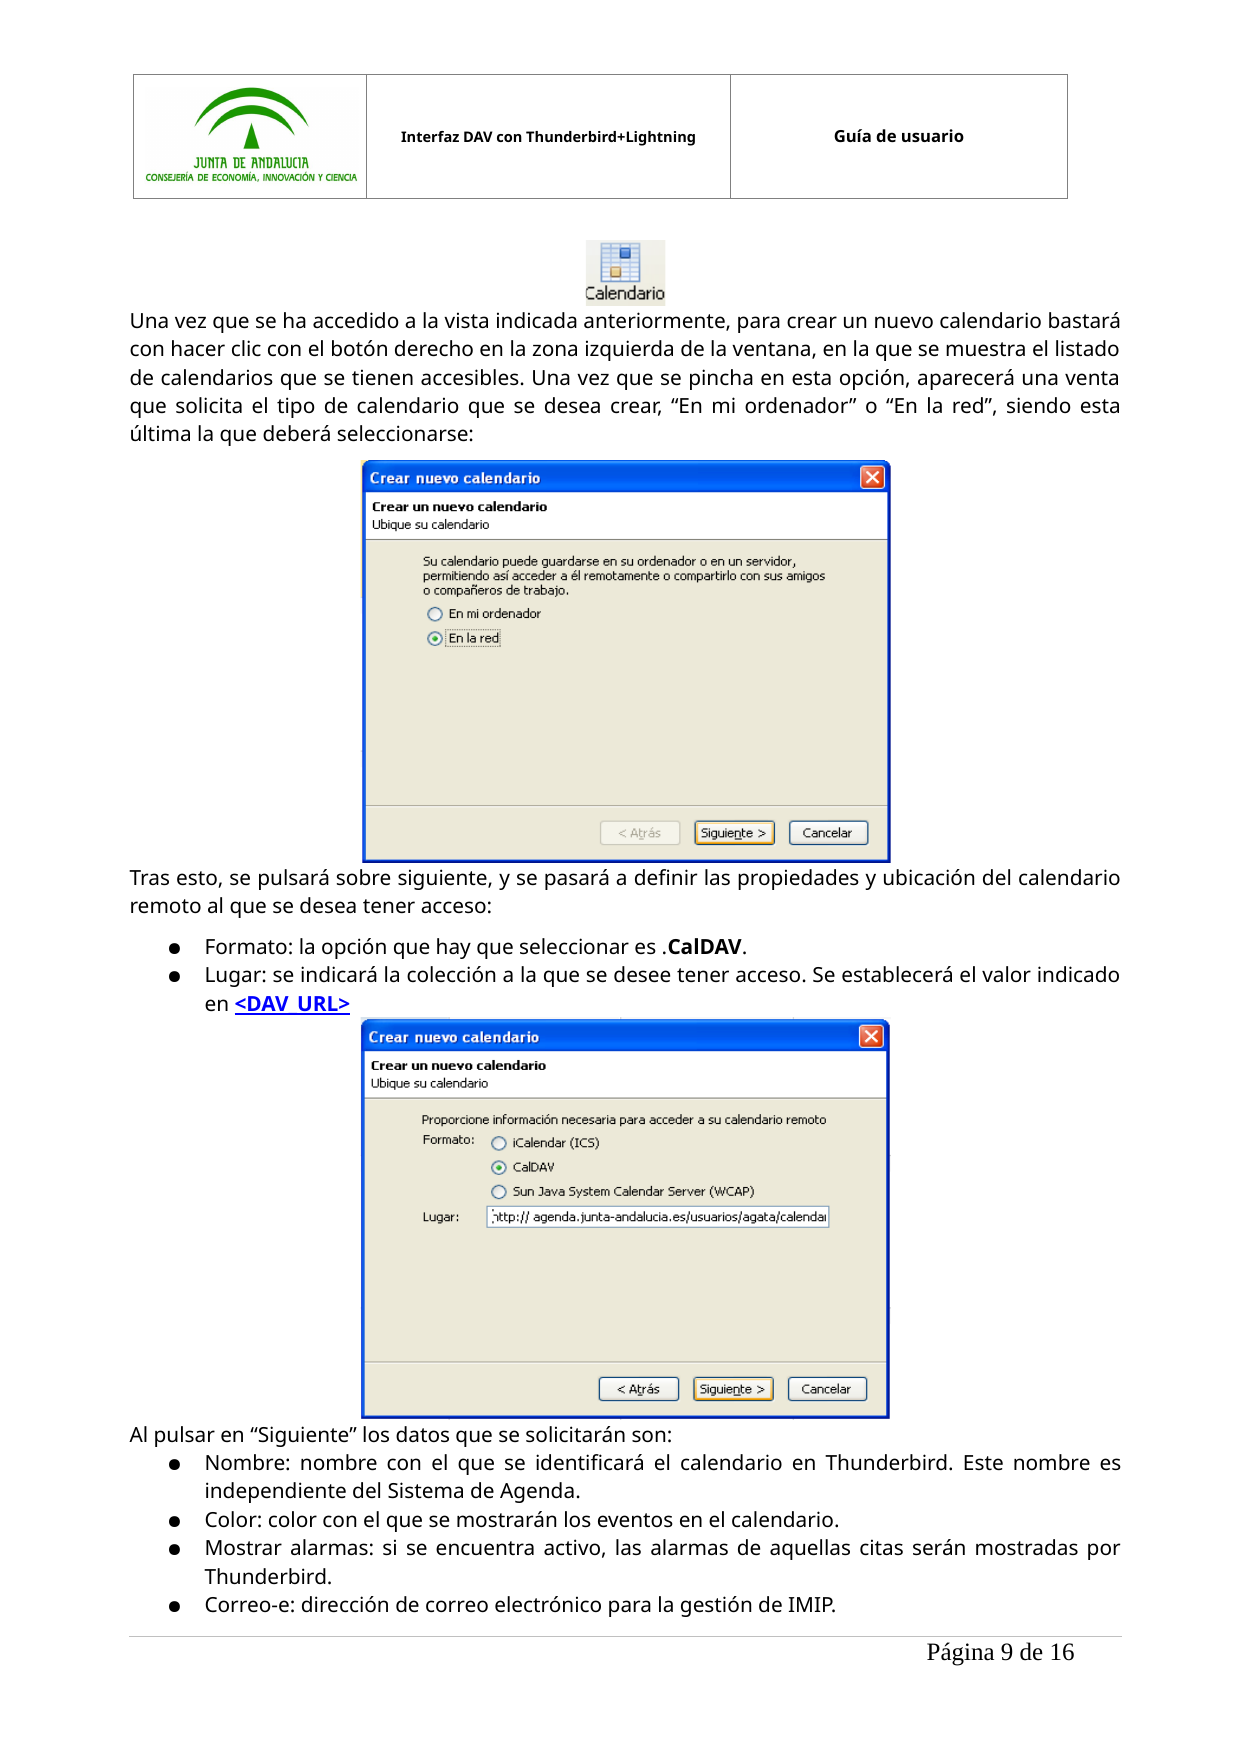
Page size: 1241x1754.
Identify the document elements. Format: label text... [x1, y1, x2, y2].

list Color: color con el que se mostrarán los eventos en el calendario. [167, 1505, 1122, 1533]
picture [360, 1017, 891, 1420]
list Formato: la opción que hay que seleccionar es .CalDAV. [167, 932, 1122, 961]
text Al pulsar en “Siguiente” los datos que se solicitarán son: [129, 1017, 1122, 1448]
list Lugar: se indicará la colección a la que se desee tener acceso. Se establecerá el valor indicado en <DAV_URL> [167, 961, 1122, 1017]
picture [144, 87, 359, 186]
list Nombre: nombre con el que se identificará el calendario en Thunderbird. Este nombre es independiente del Sistema de Agenda. [167, 1448, 1122, 1505]
text Una vez que se ha accedido a la vista indicada anteriormente, para crear un nuevo calendario bastará con hacer clic con el botón derecho en la zona izquierda de la ventana, en la que se muestra el listado de calendarios que se tienen accesibles. Una vez que se pincha en esta opción, aparecerá una venta que solicita el tipo de calendario que se desea crear, “En mi ordenador” o “En la red”, siendo esta última la que deberá seleccionarse: [129, 240, 1122, 448]
picture [360, 460, 891, 863]
list Mostrar alarmas: si se encuentra activo, las alarmas de aquellas citas serán mostradas por Thunderbird. [167, 1533, 1122, 1590]
text Tras esto, se pulsará sobre siguiente, y se pasará a definir las propiedades y ubicación del calendario remoto al que se desea tener acceso: [129, 473, 1122, 920]
list Correo-e: dirección de correo electrónico para la gestión de IMIP. [167, 1590, 1122, 1619]
picture [585, 240, 666, 306]
